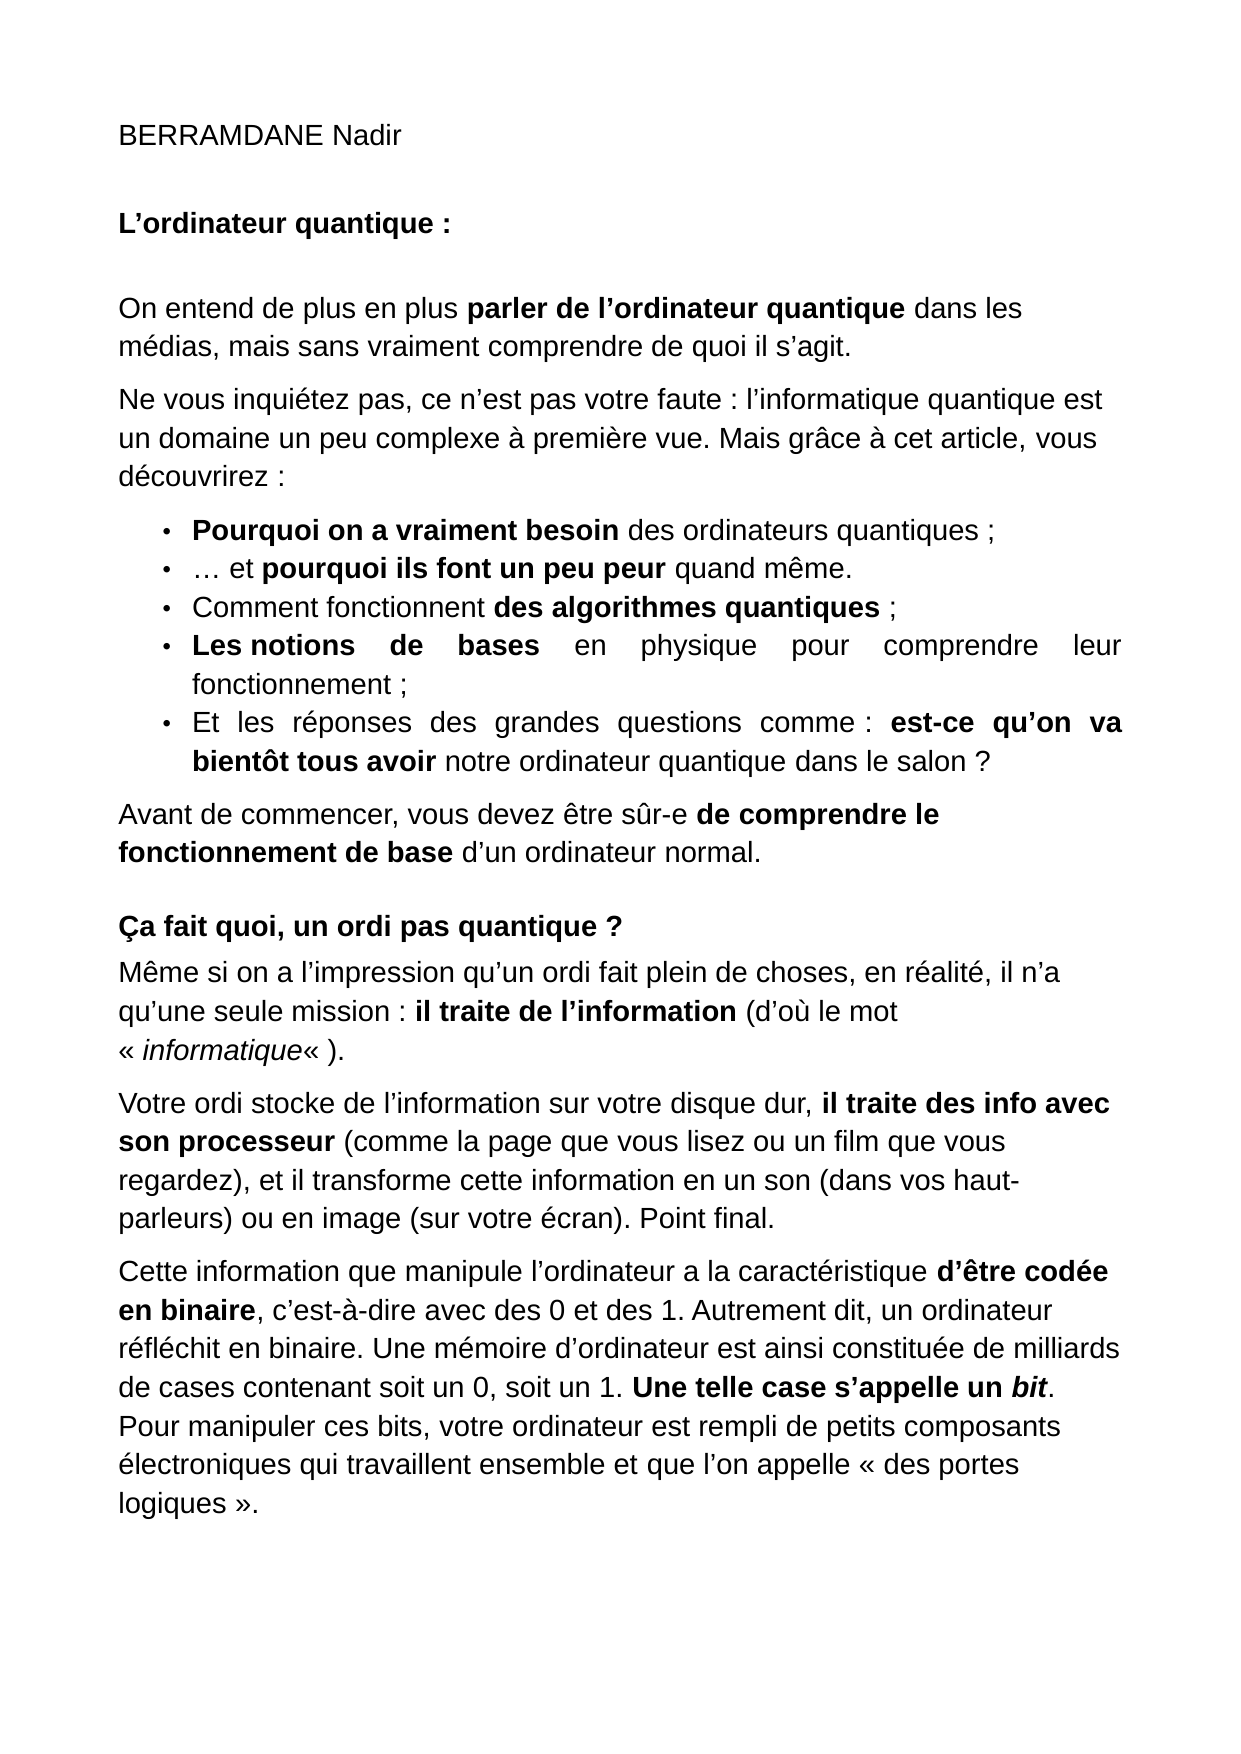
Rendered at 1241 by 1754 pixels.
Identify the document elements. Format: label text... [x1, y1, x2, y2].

text Votre ordi stocke de l’information sur votre disque dur, il traite des info avec son processeur (comme la page que vous lisez ou un film que vous regardez), et il transforme cette information en un son (dans vos haut-parleurs) ou en image (sur votre écran). Point final. [118, 1086, 1122, 1235]
subtitle Ça fait quoi, un ordi pas quantique ? [118, 909, 1122, 943]
list Les notions de bases en physique pour comprendre leur fonctionnement ; [162, 628, 1122, 700]
text On entend de plus en plus parler de l’ordinateur quantique dans les médias, mais sans vraiment comprendre de quoi il s’agit. [118, 291, 1122, 363]
text Ne vous inquiétez pas, ce n’est pas votre faute : l’informatique quantique est un domaine un peu complexe à première vue. Mais grâce à cet article, vous découvrirez : [118, 382, 1122, 493]
list Et les réponses des grandes questions comme : est-ce qu’on va bientôt tous avoir notre ordinateur quantique dans le salon ? [162, 705, 1122, 777]
text Avant de commencer, vous devez être sûr-e de comprendre le fonctionnement de base d’un ordinateur normal. [118, 797, 1122, 869]
list … et pourquoi ils font un peu peur quand même. [162, 551, 1122, 585]
text BERRAMDANE Nadir [118, 118, 1122, 152]
subtitle L’ordinateur quantique : [118, 206, 1122, 240]
list Pourquoi on a vraiment besoin des ordinateurs quantiques ; [162, 513, 1122, 546]
text Même si on a l’impression qu’un ordi fait plein de choses, en réalité, il n’a qu’une seule mission : il traite de l’information (d’où le mot « informatique« ). [118, 956, 1122, 1066]
list Comment fonctionnent des algorithmes quantiques ; [162, 590, 1122, 623]
text Cette information que manipule l’ordinateur a la caractéristique d’être codée en binaire, c’est-à-dire avec des 0 et des 1. Autrement dit, un ordinateur réfléchit en binaire. Une mémoire d’ordinateur est ainsi constituée de milliards de cases contenant soit un 0, soit un 1. Une telle case s’appelle un bit. Pour manipuler ces bits, votre ordinateur est rempli de petits composants électroniques qui travaillent ensemble et que l’on appelle « des portes logiques ». [118, 1254, 1122, 1519]
